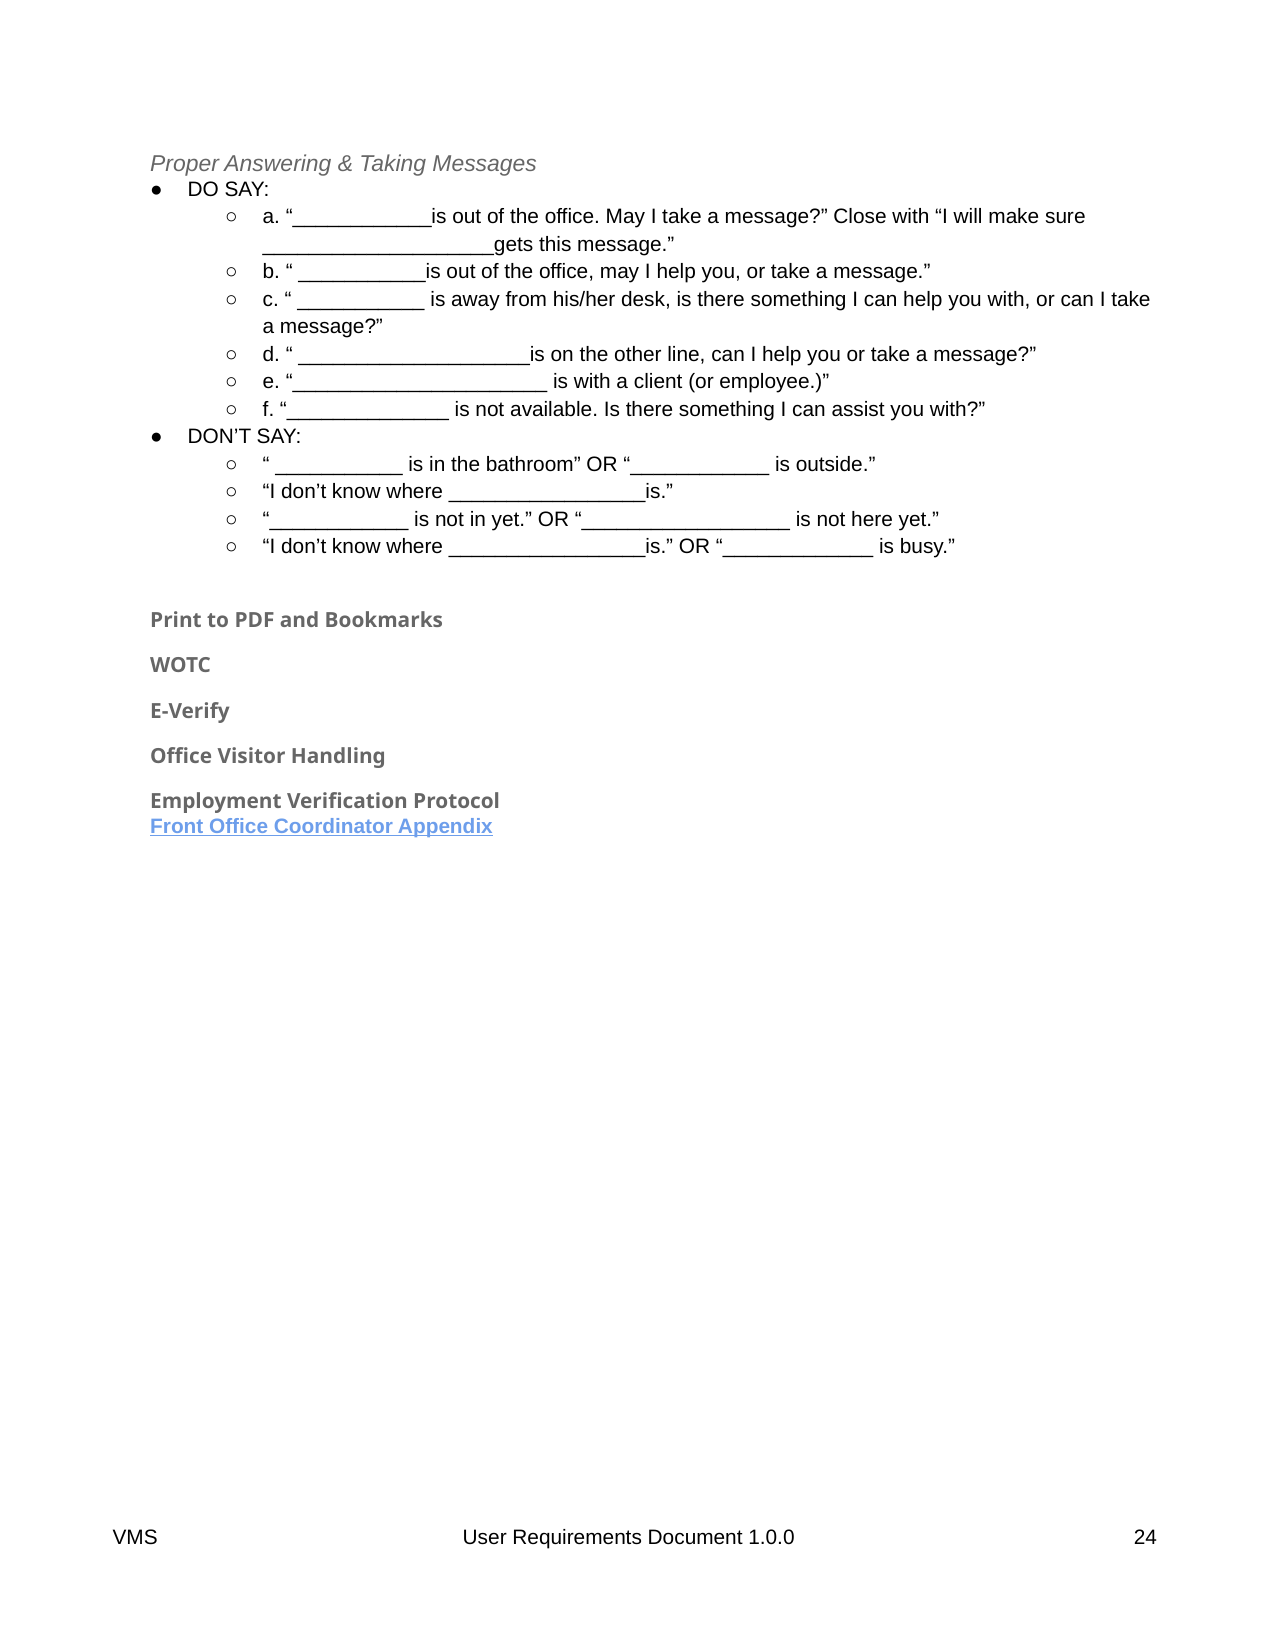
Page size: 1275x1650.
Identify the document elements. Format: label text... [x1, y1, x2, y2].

list d. “ ____________________is on the other line, can I help you or take a message?” [225, 341, 1162, 365]
subtitle E-Verify [150, 696, 1162, 724]
list b. “ ___________is out of the office, may I help you, or take a message.” [225, 259, 1162, 283]
list “I don’t know where _________________is.” [225, 479, 1162, 503]
subtitle Proper Answering & Taking Messages [150, 150, 1162, 176]
list “ ___________ is in the bathroom” OR “____________ is outside.” [225, 451, 1162, 475]
list f. “______________ is not available. Is there something I can assist you with?” [225, 396, 1162, 420]
subtitle Office Visitor Handling [150, 741, 1162, 769]
list “I don’t know where _________________is.” OR “_____________ is busy.” [225, 534, 1162, 558]
list DON’T SAY: [150, 424, 1162, 448]
subtitle Employment Verification Protocol [150, 786, 1162, 814]
list “____________ is not in yet.” OR “__________________ is not here yet.” [225, 506, 1162, 530]
subtitle WOTC [150, 651, 1162, 679]
list DO SAY: [150, 176, 1162, 200]
list e. “______________________ is with a client (or employee.)” [225, 369, 1162, 393]
list a. “____________is out of the office. May I take a message?” Close with “I will make sure ____________________gets this message.” [225, 204, 1162, 255]
subtitle Print to PDF and Bookmarks [150, 606, 1162, 634]
list c. “ ___________ is away from his/her desk, is there something I can help you with, or can I take a message?” [225, 286, 1162, 338]
subtitle Front Office Coordinator Appendix [150, 814, 1162, 838]
